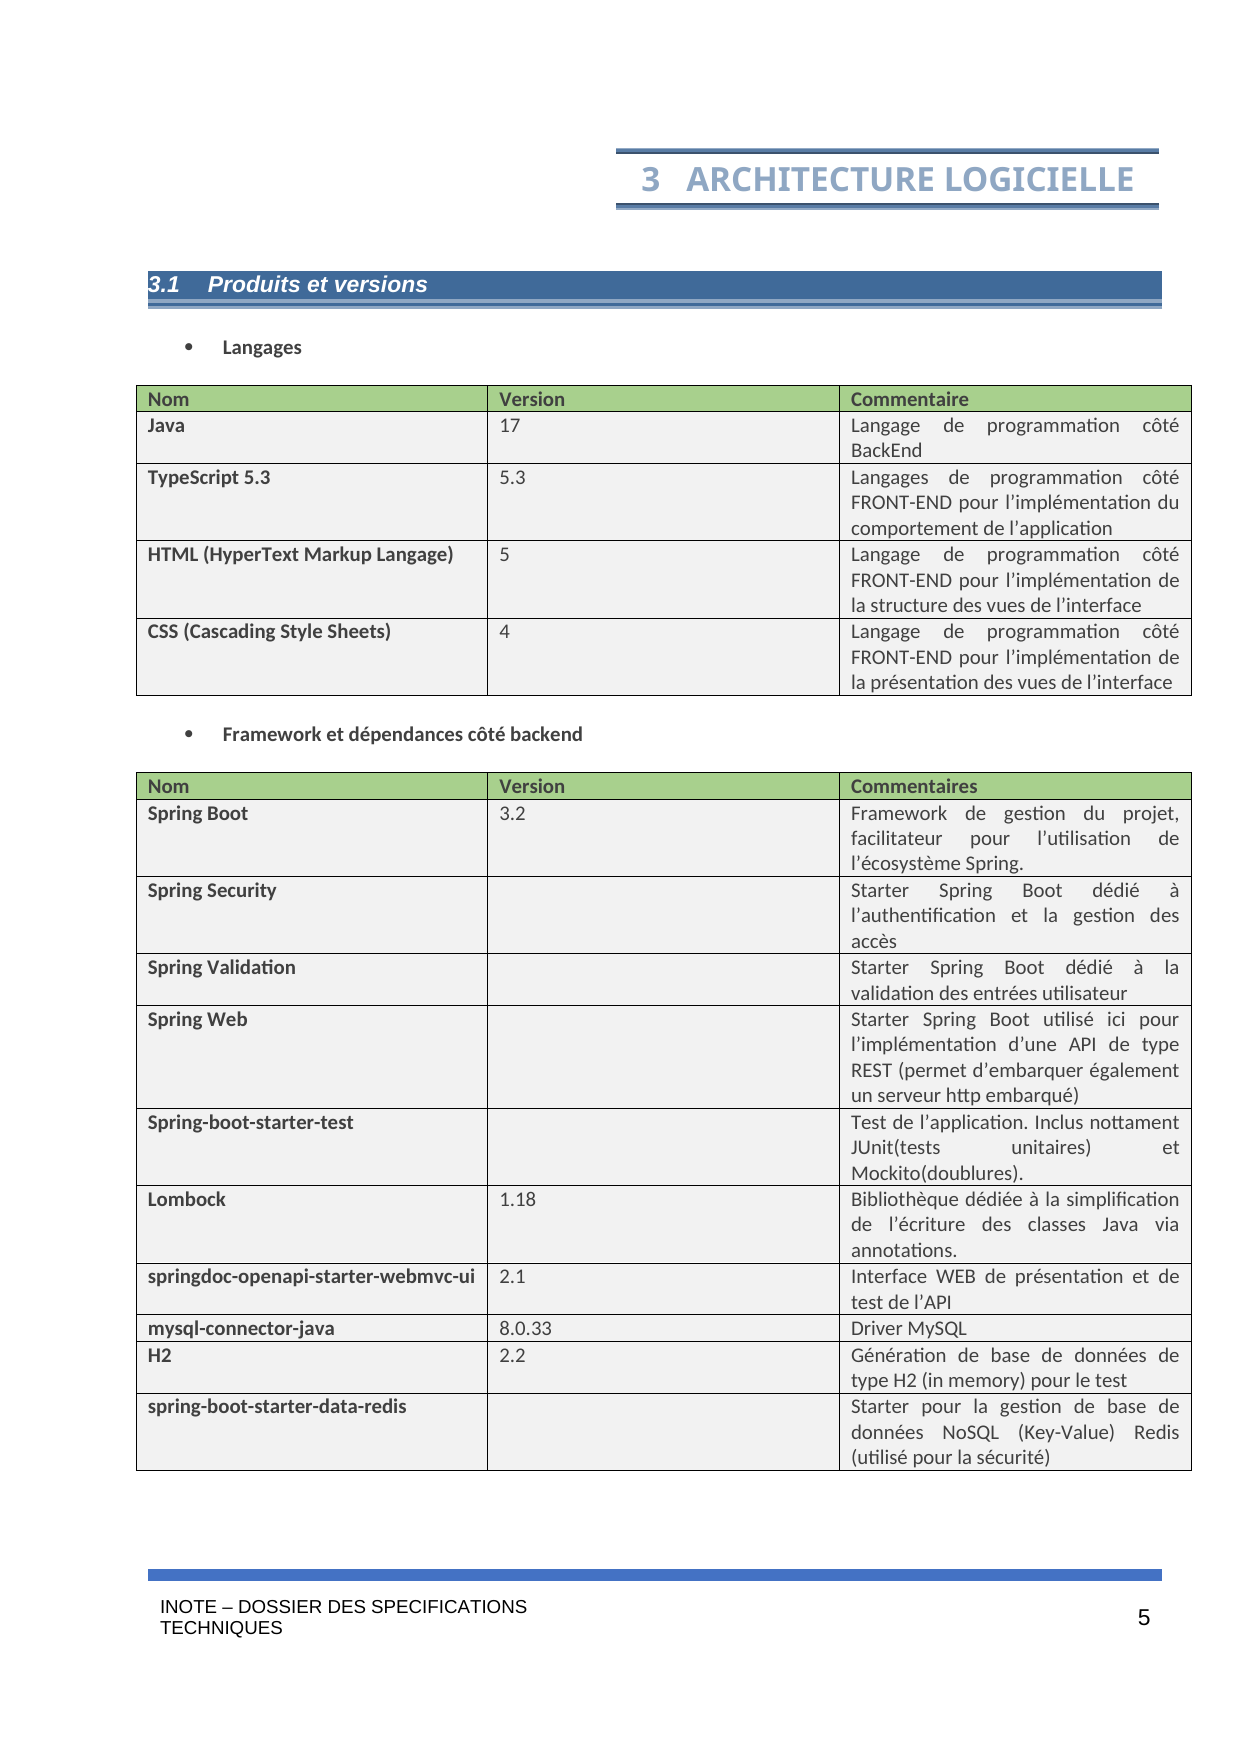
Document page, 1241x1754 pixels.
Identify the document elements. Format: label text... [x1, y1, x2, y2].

table_cell 5 [488, 541, 839, 618]
table_cell 8.0.33 [488, 1315, 839, 1341]
table_cell Lombock [137, 1186, 487, 1262]
list Framework et dépendances côté backend [185, 721, 1162, 747]
table_cell mysql-connector-java [137, 1315, 487, 1341]
table_header Nom [137, 773, 487, 799]
table_cell 17 [488, 412, 839, 463]
table_cell spring-boot-starter-data-redis [137, 1394, 487, 1470]
table_cell 5.3 [488, 464, 839, 540]
table_cell 1.18 [488, 1186, 839, 1262]
table_cell Java [137, 412, 487, 463]
table_cell Langage de programmation côté BackEnd [840, 412, 1191, 463]
table_cell Starter Spring Boot utilisé ici pour l’implémentation d’une API de type REST (permet d’embarquer également un serveur http embarqué) [840, 1006, 1191, 1108]
table_cell Interface WEB de présentation et de test de l’API [840, 1264, 1191, 1314]
table_cell Spring Validation [137, 954, 487, 1005]
table_cell [488, 1394, 839, 1470]
table_cell springdoc-openapi-starter-webmvc-ui [137, 1264, 487, 1314]
table_header Commentaire [840, 386, 1191, 411]
table_cell HTML (HyperText Markup Langage) [137, 541, 487, 618]
list Langages [185, 334, 1162, 359]
table_cell Langage de programmation côté FRONT-END pour l’implémentation de la structure des vues de l’interface [840, 541, 1191, 618]
table_cell Langage de programmation côté FRONT-END pour l’implémentation de la présentation des vues de l’interface [840, 619, 1191, 695]
table_header Commentaires [840, 773, 1191, 799]
table_cell Starter Spring Boot dédié à la validation des entrées utilisateur [840, 954, 1191, 1005]
table_header Version [488, 773, 839, 799]
table_cell Framework de gestion du projet, facilitateur pour l’utilisation de l’écosystème Spring. [840, 800, 1191, 876]
table_cell Driver MySQL [840, 1315, 1191, 1341]
table_cell [488, 954, 839, 1005]
table_cell Spring Boot [137, 800, 487, 876]
table_cell 3.2 [488, 800, 839, 876]
table_cell [488, 1109, 839, 1185]
table_cell 2.2 [488, 1342, 839, 1393]
table_cell [488, 877, 839, 953]
table_cell Spring Security [137, 877, 487, 953]
table_cell Bibliothèque dédiée à la simplification de l’écriture des classes Java via annotations. [840, 1186, 1191, 1262]
table_cell Spring-boot-starter-test [137, 1109, 487, 1185]
table_header Version [488, 386, 839, 411]
table_cell Langages de programmation côté FRONT-END pour l’implémentation du comportement de l’application [840, 464, 1191, 540]
table_cell CSS (Cascading Style Sheets) [137, 619, 487, 695]
table_cell Starter Spring Boot dédié à l’authentification et la gestion des accès [840, 877, 1191, 953]
subtitle Architecture logicielle [616, 154, 1159, 203]
table_cell TypeScript 5.3 [137, 464, 487, 540]
table_cell 2.1 [488, 1264, 839, 1314]
table_cell Spring Web [137, 1006, 487, 1108]
table_cell Test de l’application. Inclus nottament JUnit(tests unitaires) et Mockito(doublures). [840, 1109, 1191, 1185]
table_cell H2 [137, 1342, 487, 1393]
table_header Nom [137, 386, 487, 411]
table_cell [488, 1006, 839, 1108]
table_cell Génération de base de données de type H2 (in memory) pour le test [840, 1342, 1191, 1393]
table_cell Starter pour la gestion de base de données NoSQL (Key-Value) Redis (utilisé pour la sécurité) [840, 1394, 1191, 1470]
table_cell 4 [488, 619, 839, 695]
subtitle Produits et versions [148, 271, 1162, 299]
